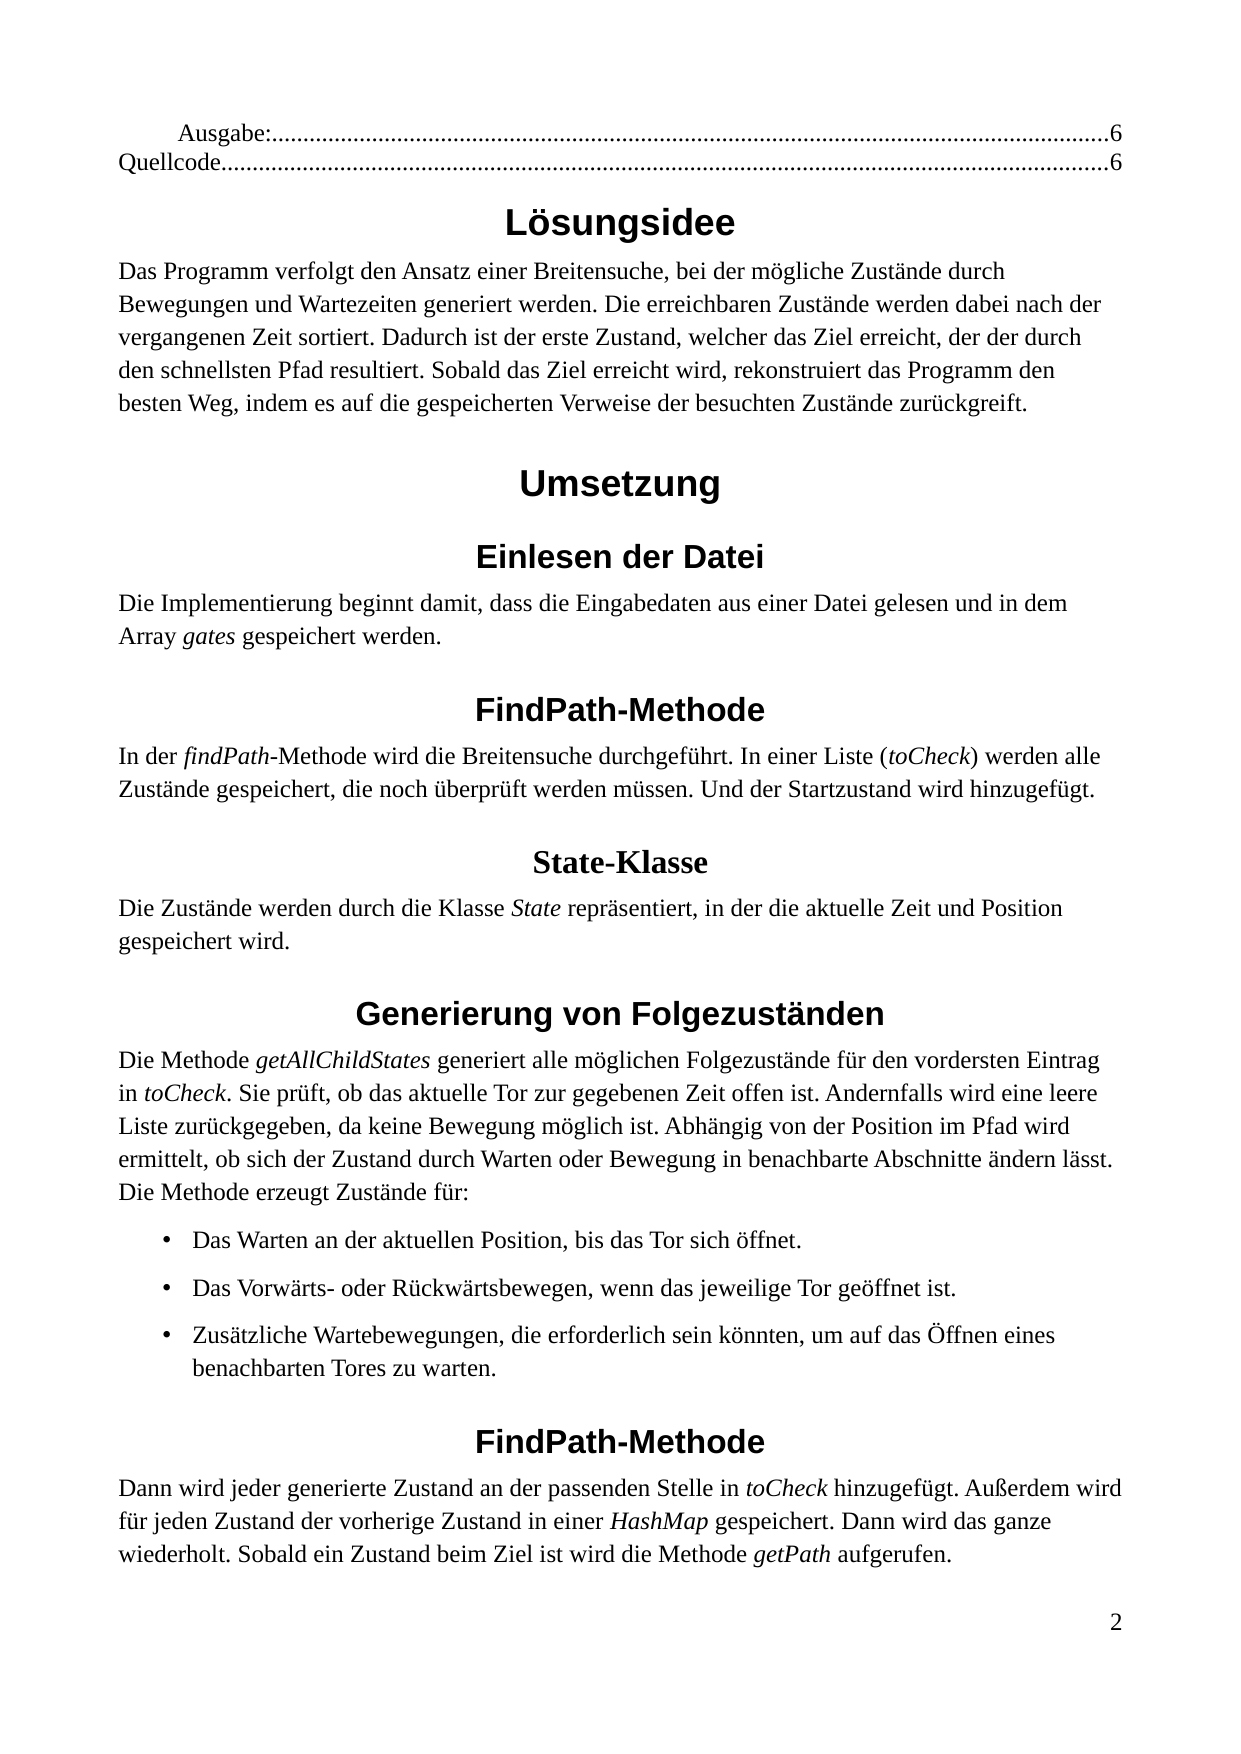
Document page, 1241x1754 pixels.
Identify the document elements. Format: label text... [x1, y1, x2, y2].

text Dann wird jeder generierte Zustand an der passenden Stelle in toCheck hinzugefügt. Außerdem wird für jeden Zustand der vorherige Zustand in einer HashMap gespeichert. Dann wird das ganze wiederholt. Sobald ein Zustand beim Ziel ist wird die Methode getPath aufgerufen. [118, 1473, 1122, 1567]
list Das Vorwärts- oder Rückwärtsbewegen, wenn das jeweilige Tor geöffnet ist. [162, 1273, 1122, 1301]
text Die Methode getAllChildStates generiert alle möglichen Folgezustände für den vordersten Eintrag in toCheck. Sie prüft, ob das aktuelle Tor zur gegebenen Zeit offen ist. Andernfalls wird eine leere Liste zurückgegeben, da keine Bewegung möglich ist. Abhängig von der Position im Pfad wird ermittelt, ob sich der Zustand durch Warten oder Bewegung in benachbarte Abschnitte ändern lässt. Die Methode erzeugt Zustände für: [118, 1045, 1122, 1206]
text Das Programm verfolgt den Ansatz einer Breitensuche, bei der mögliche Zustände durch Bewegungen und Wartezeiten generiert werden. Die erreichbaren Zustände werden dabei nach der vergangenen Zeit sortiert. Dadurch ist der erste Zustand, welcher das Ziel erreicht, der der durch den schnellsten Pfad resultiert. Sobald das Ziel erreicht wird, rekonstruiert das Programm den besten Weg, indem es auf die gespeicherten Verweise der besuchten Zustände zurückgreift. [118, 256, 1122, 417]
subtitle Generierung von Folgezuständen [118, 994, 1122, 1033]
list Das Warten an der aktuellen Position, bis das Tor sich öffnet. [162, 1225, 1122, 1254]
text Die Implementierung beginnt damit, dass die Eingabedaten aus einer Datei gelesen und in dem Array gates gespeichert werden. [118, 588, 1122, 650]
subtitle FindPath-Methode [118, 1422, 1122, 1460]
subtitle FindPath-Methode [118, 690, 1122, 728]
text Die Zustände werden durch die Klasse State repräsentiert, in der die aktuelle Zeit und Position gespeichert wird. [118, 893, 1122, 955]
subtitle Umsetzung [118, 461, 1122, 504]
text Quellcode 6 [118, 147, 1122, 176]
subtitle Lösungsidee [118, 201, 1122, 244]
subtitle Einlesen der Datei [118, 537, 1122, 576]
text In der findPath-Methode wird die Breitensuche durchgeführt. In einer Liste (toCheck) werden alle Zustände gespeichert, die noch überprüft werden müssen. Und der Startzustand wird hinzugefügt. [118, 741, 1122, 802]
list Zusätzliche Wartebewegungen, die erforderlich sein könnten, um auf das Öffnen eines benachbarten Tores zu warten. [162, 1320, 1122, 1382]
text Ausgabe: 6 [177, 118, 1122, 147]
subtitle State-Klasse [118, 842, 1122, 881]
